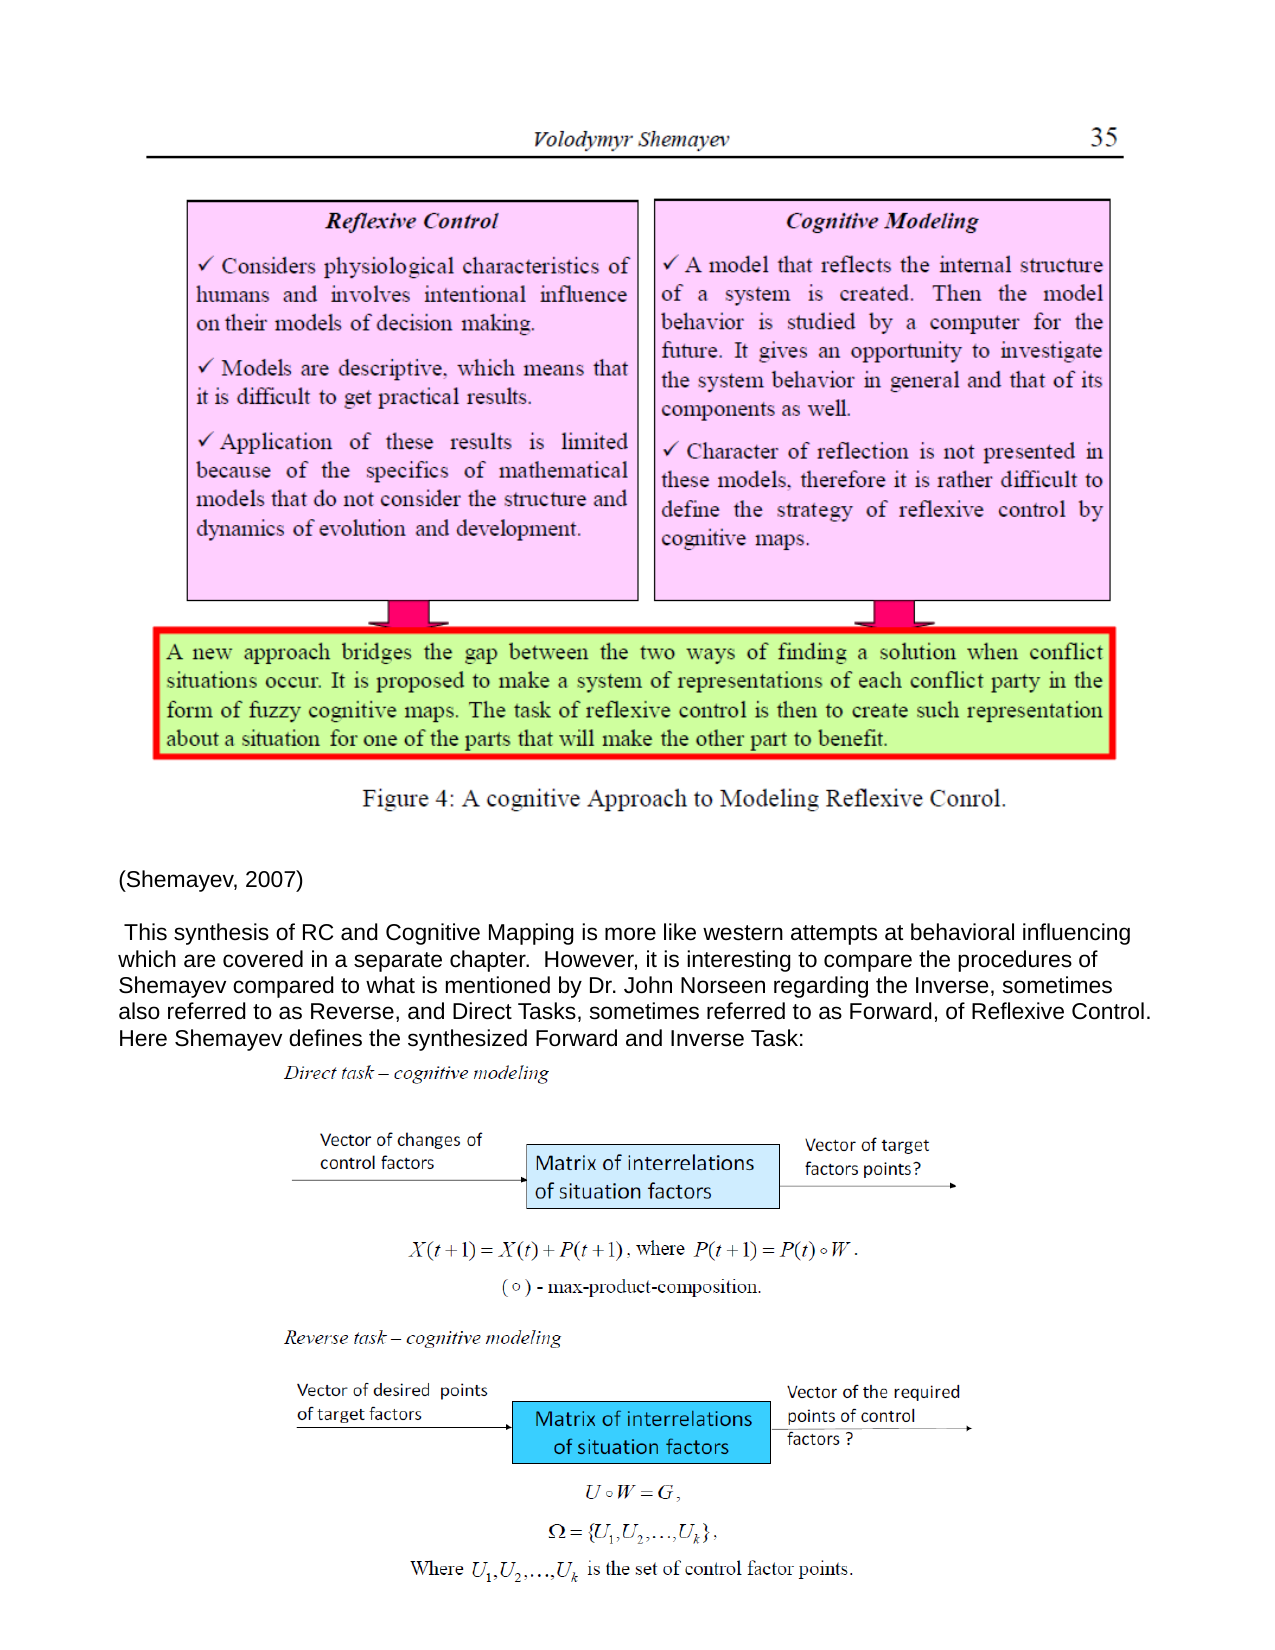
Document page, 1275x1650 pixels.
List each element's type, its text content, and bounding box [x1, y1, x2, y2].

picture [274, 1055, 990, 1595]
text (Shemayev, 2007) [118, 866, 1157, 893]
picture [118, 118, 1157, 841]
text This synthesis of RC and Cognitive Mapping is more like western attempts at behavioral influencing which are covered in a separate chapter. However, it is interesting to compare the procedures of Shemayev compared to what is mentioned by Dr. John Norseen regarding the Inverse, sometimes also referred to as Reverse, and Direct Tasks, sometimes referred to as Forward, of Reflexive Control. Here Shemayev defines the synthesized Forward and Inverse Task: [118, 919, 1157, 1051]
